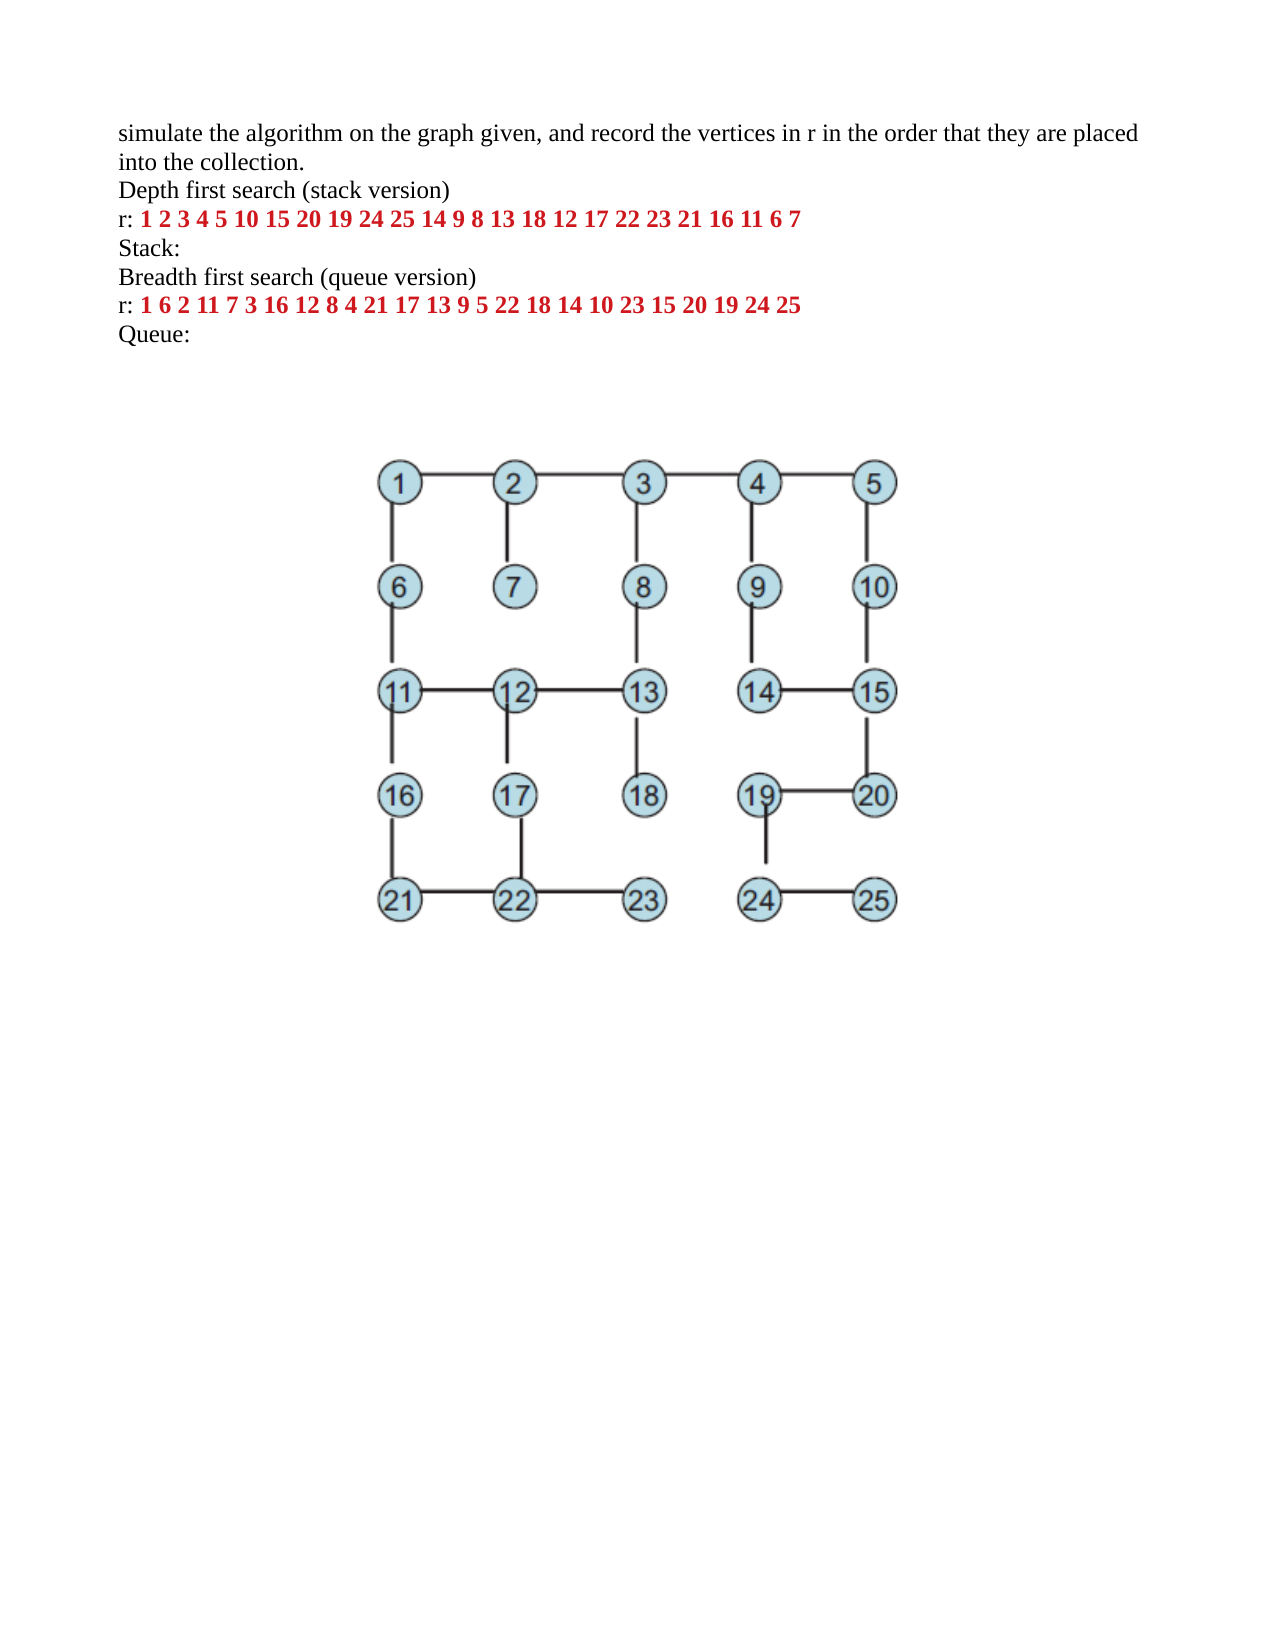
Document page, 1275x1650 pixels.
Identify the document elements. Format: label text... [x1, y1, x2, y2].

text Depth first search (stack version) [118, 176, 1157, 204]
text Queue: [118, 319, 1157, 348]
text r: 1 6 2 11 7 3 16 12 8 4 21 17 13 9 5 22 18 14 10 23 15 20 19 24 25 [118, 291, 1157, 319]
text Breadth first search (queue version) [118, 262, 1157, 291]
picture [368, 447, 907, 925]
text r: 1 2 3 4 5 10 15 20 19 24 25 14 9 8 13 18 12 17 22 23 21 16 11 6 7 [118, 204, 1157, 233]
text Stack: [118, 233, 1157, 262]
text simulate the algorithm on the graph given, and record the vertices in r in the order that they are placed into the collection. [118, 118, 1157, 176]
